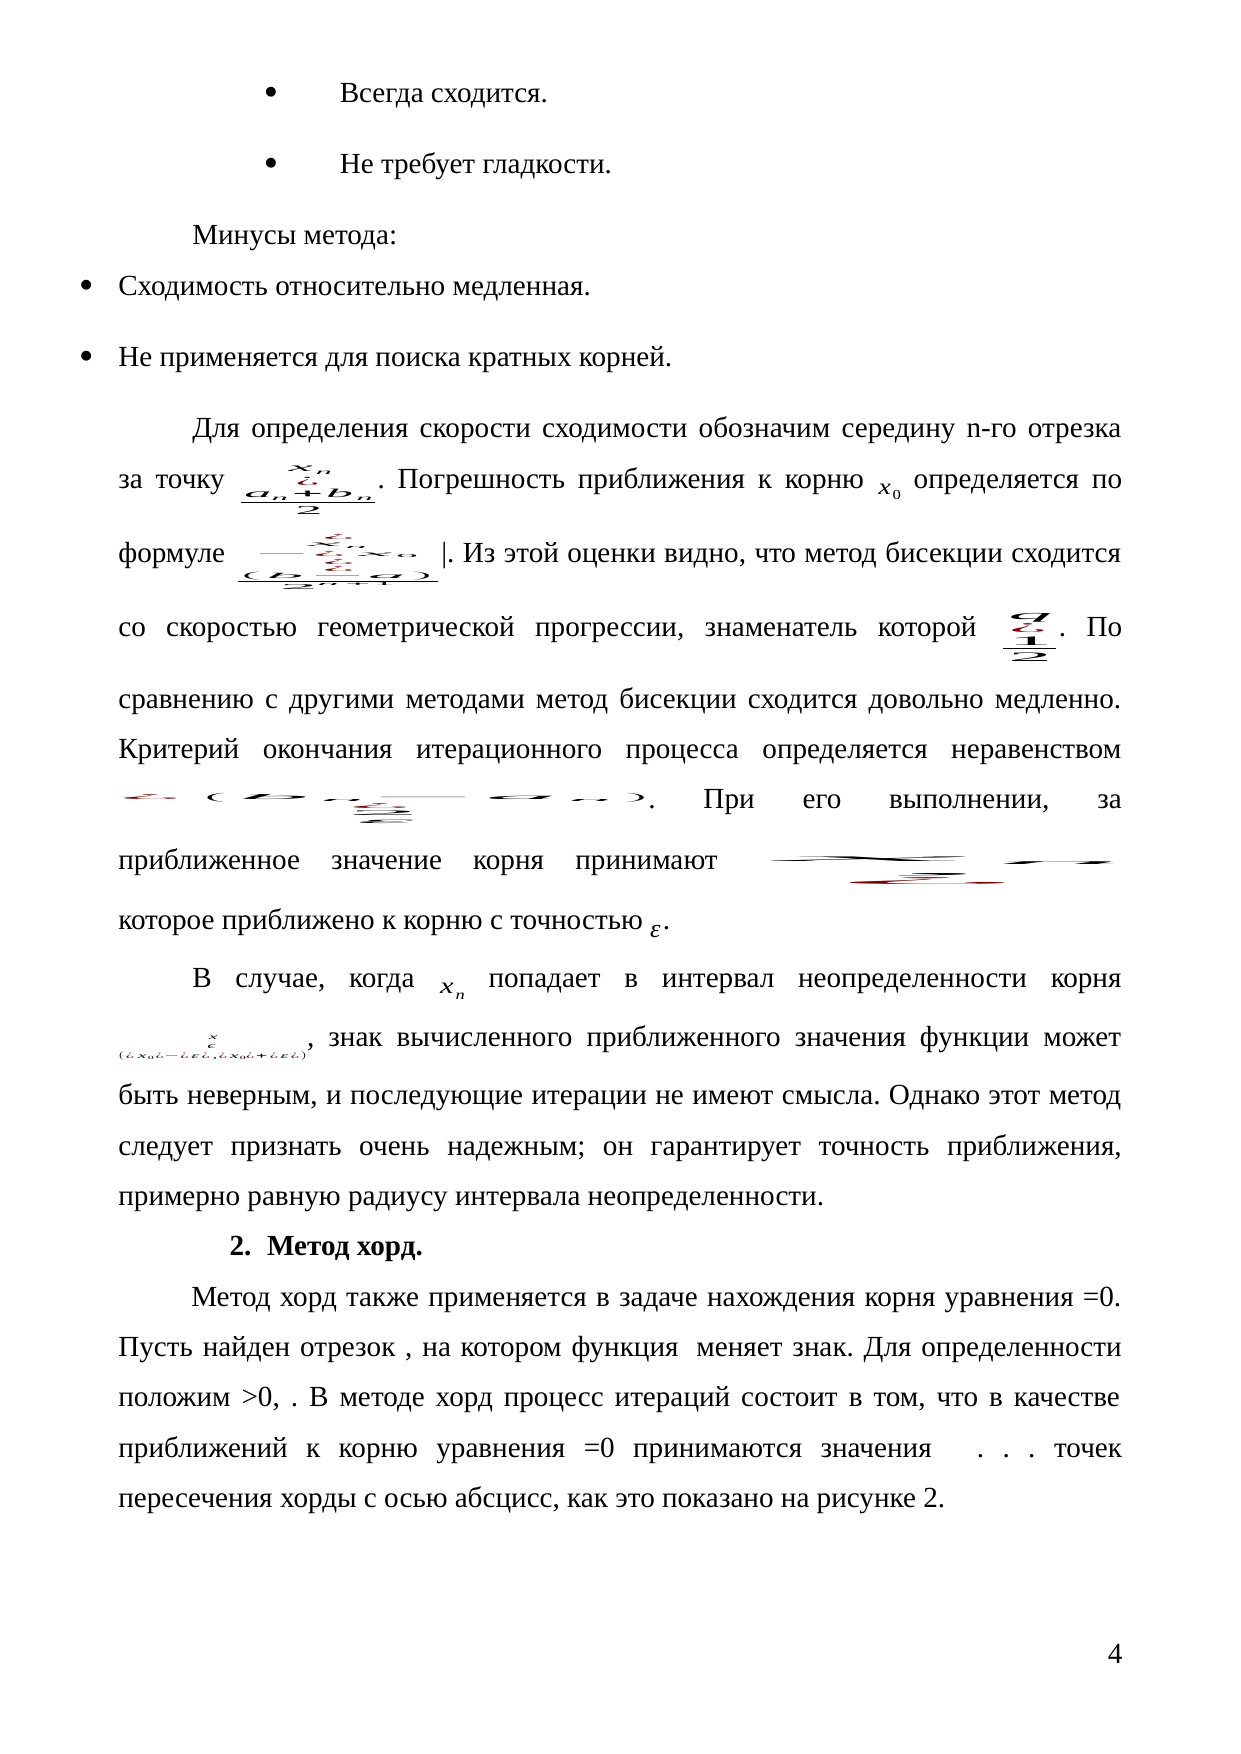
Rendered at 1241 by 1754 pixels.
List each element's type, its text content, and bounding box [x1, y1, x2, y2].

text Минусы метода: [118, 217, 1122, 251]
text Метод хорд также применяется в задаче нахождения корня уравнения =0. Пусть найден отрезок , на котором функция меняет знак. Для определенности положим >0, . В методе хорд процесс итераций состоит в том, что в качестве приближений к корню уравнения =0 принимаются значения . . . точек пересечения хорды с осью абсцисс, как это показано на рисунке 2. [118, 1279, 1122, 1513]
list Не требует гладкости. [266, 146, 1122, 180]
text В случае, когда попадает в интервал неопределенности корня , знак вычисленного приближенного значения функции может быть неверным, и последующие итерации не имеют смысла. Однако этот метод следует признать очень надежным; он гарантирует точность приближения, примерно равную радиусу интервала неопределенности. [118, 961, 1122, 1212]
list Метод хорд. [229, 1228, 1122, 1262]
list Всегда сходится. [266, 75, 1122, 109]
list Не применяется для поиска кратных корней. [81, 339, 1122, 373]
text Для определения скорости сходимости обозначим середину n-го отрезка за точку . Погрешность приближения к корню определяется по формуле |. Из этой оценки видно, что метод бисекции сходится со скоростью геометрической прогрессии, знаменатель которой . По сравнению с другими методами метод бисекции сходится довольно медленно. Критерий окончания итерационного процесса определяется неравенством. При его выполнении, за приближенное значение корня принимают которое приближено к корню с точностью . [118, 410, 1122, 944]
list Сходимость относительно медленная. [81, 268, 1122, 301]
